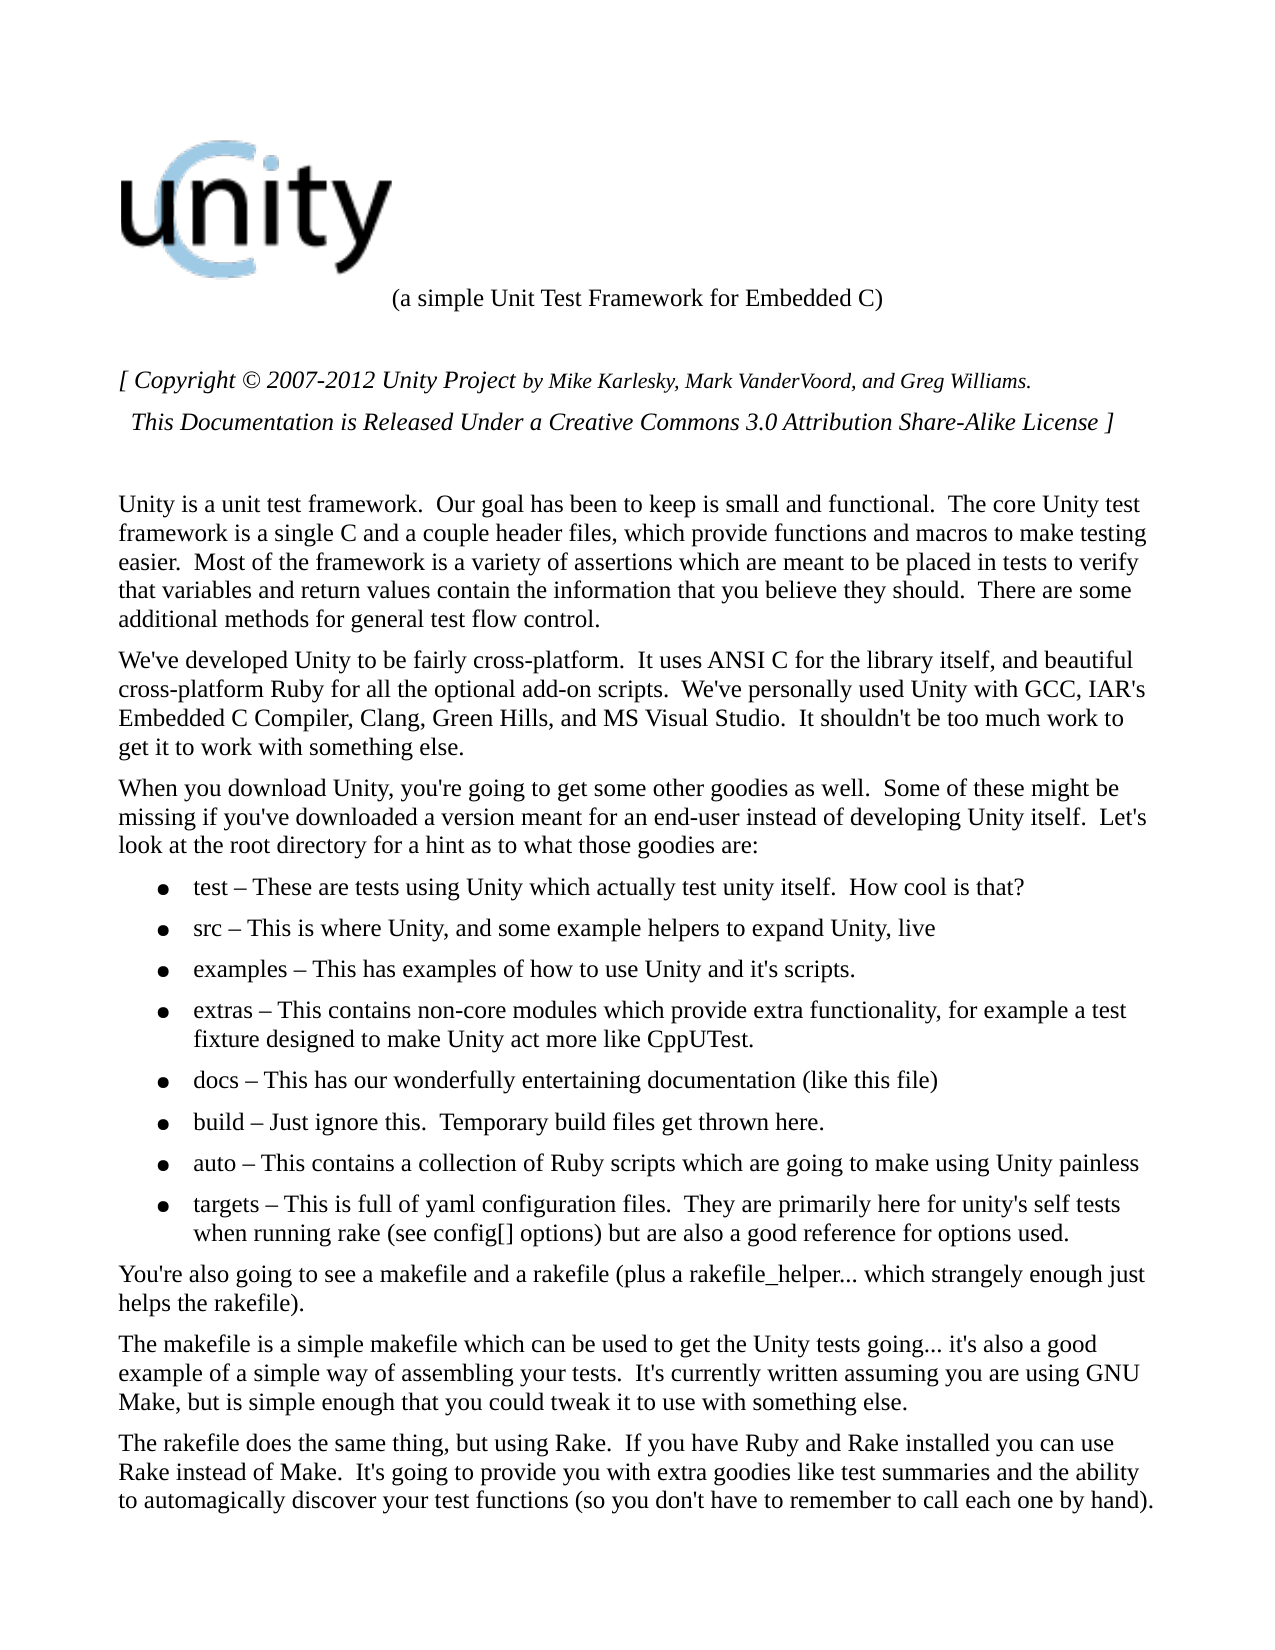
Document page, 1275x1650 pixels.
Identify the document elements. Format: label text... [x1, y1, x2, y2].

list docs – This has our wonderfully entertaining documentation (like this file) [156, 1066, 1157, 1094]
list build – Just ignore this. Temporary build files get thrown here. [156, 1107, 1157, 1136]
text This Documentation is Released Under a Creative Commons 3.0 Attribution Share-Alike License ] [118, 407, 1157, 436]
text You're also going to see a makefile and a rakefile (plus a rakefile_helper... which strangely enough just helps the rakefile). [118, 1259, 1157, 1317]
text When you download Unity, you're going to get some other goodies as well. Some of these might be missing if you've downloaded a version meant for an end-user instead of developing Unity itself. Let's look at the root directory for a hint as to what those goodies are: [118, 773, 1157, 859]
list auto – This contains a collection of Ruby scripts which are going to make using Unity painless [156, 1148, 1157, 1177]
text (a simple Unit Test Framework for Embedded C) [392, 283, 1157, 312]
list test – These are tests using Unity which actually test unity itself. How cool is that? [156, 872, 1157, 901]
text [ Copyright © 2007-2012 Unity Project by Mike Karlesky, Mark VanderVoord, and Greg Williams. [118, 366, 1157, 394]
text We've developed Unity to be fairly cross-platform. It uses ANSI C for the library itself, and beautiful cross-platform Ruby for all the optional add-on scripts. We've personally used Unity with GCC, IAR's Embedded C Compiler, Clang, Green Hills, and MS Visual Studio. It shouldn't be too much work to get it to work with something else. [118, 646, 1157, 761]
picture [121, 111, 392, 324]
text Unity is a unit test framework. Our goal has been to keep is small and functional. The core Unity test framework is a single C and a couple header files, which provide functions and macros to make testing easier. Most of the framework is a variety of assertions which are meant to be placed in tests to verify that variables and return values contain the information that you believe they should. There are some additional methods for general test flow control. [118, 489, 1157, 633]
list examples – This has examples of how to use Unity and it's scripts. [156, 954, 1157, 983]
list extras – This contains non-core modules which provide extra functionality, for example a test fixture designed to make Unity act more like CppUTest. [156, 996, 1157, 1053]
text The makefile is a simple makefile which can be used to get the Unity tests going... it's also a good example of a simple way of assembling your tests. It's currently written assuming you are using GNU Make, but is simple enough that you could tweak it to use with something else. [118, 1329, 1157, 1416]
text The rakefile does the same thing, but using Rake. If you have Ruby and Rake installed you can use Rake instead of Make. It's going to provide you with extra goodies like test summaries and the ability to automagically discover your test functions (so you don't have to remember to call each one by hand). [118, 1428, 1157, 1514]
list targets – This is full of yaml configuration files. They are primarily here for unity's self tests when running rake (see config[] options) but are also a good reference for options used. [156, 1189, 1157, 1247]
list src – This is where Unity, and some example helpers to expand Unity, live [156, 913, 1157, 942]
